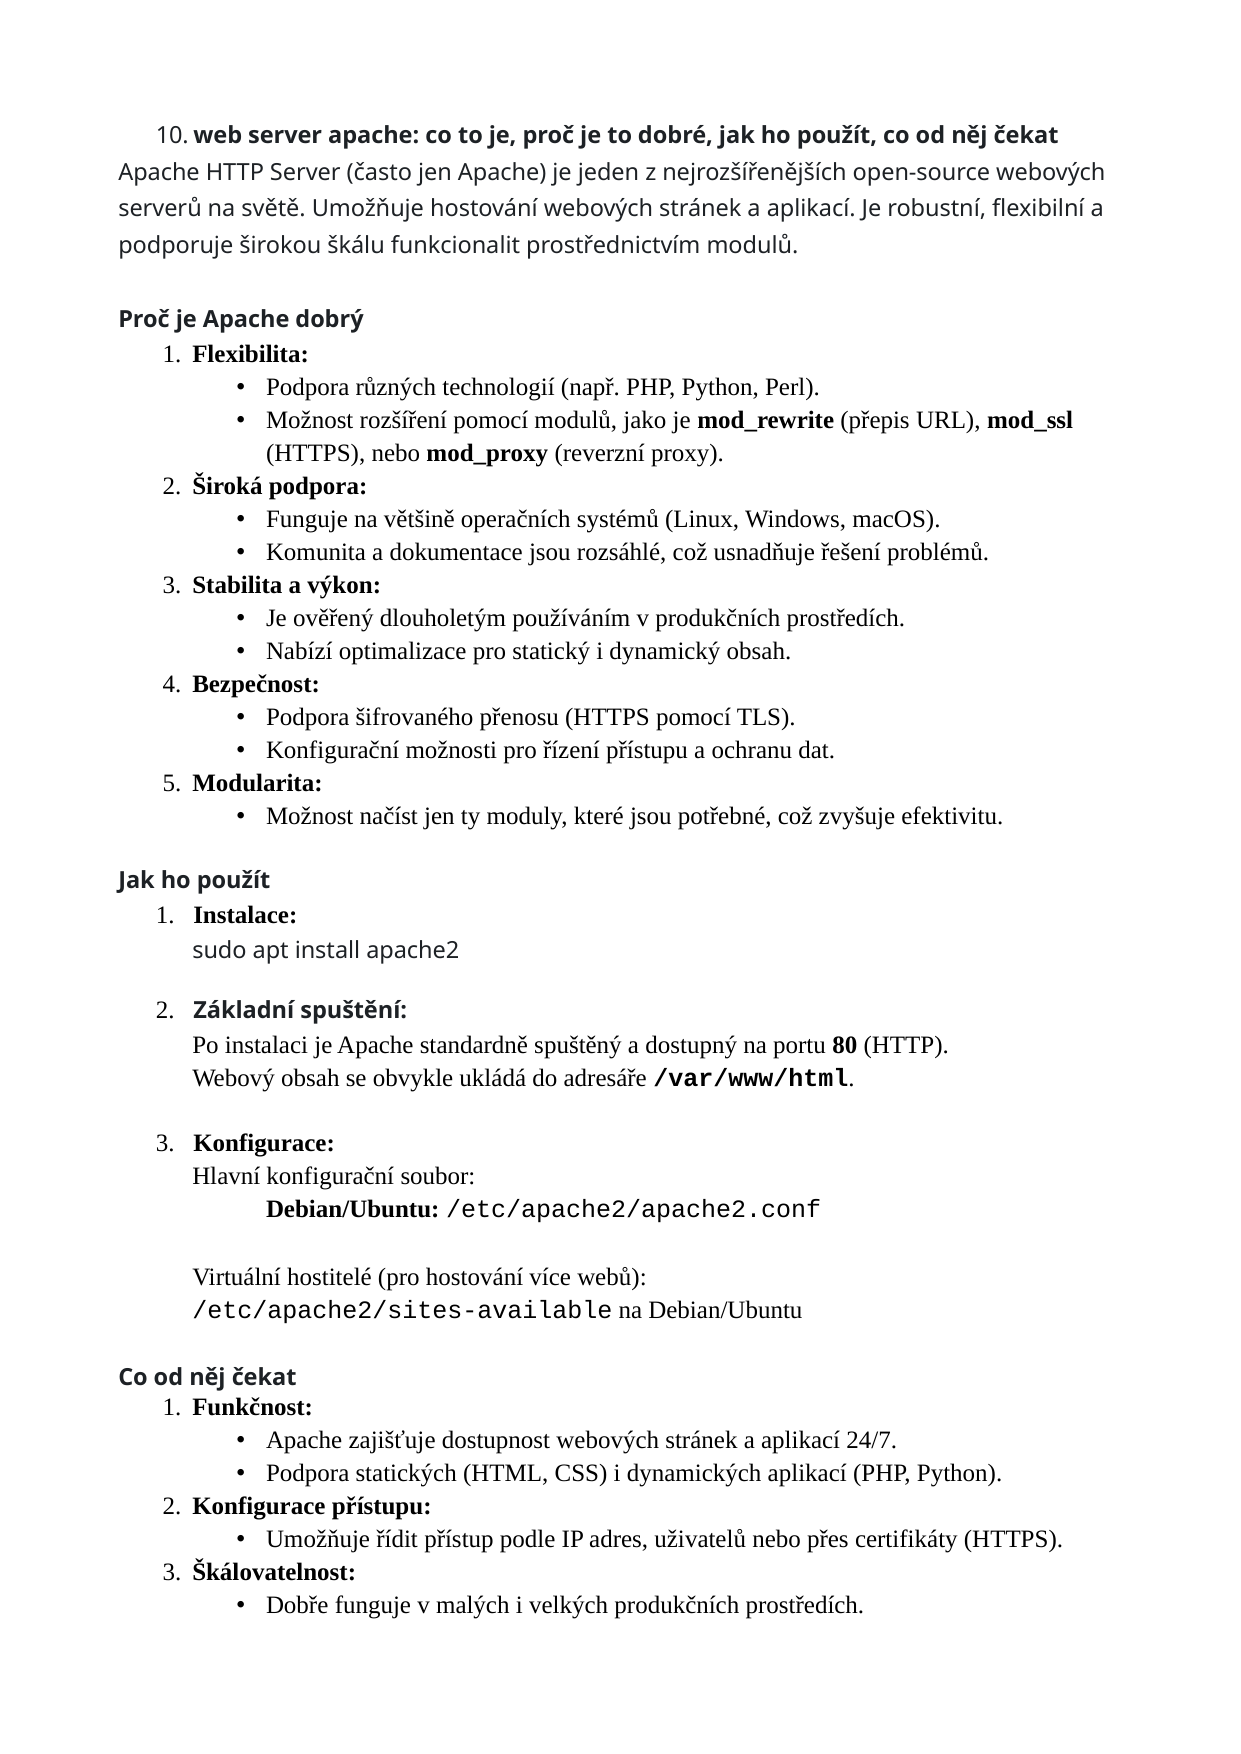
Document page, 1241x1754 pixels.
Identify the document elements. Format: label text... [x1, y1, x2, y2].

text Apache HTTP Server (často jen Apache) je jeden z nejrozšířenějších open-source webových serverů na světě. Umožňuje hostování webových stránek a aplikací. Je robustní, flexibilní a podporuje širokou škálu funkcionalit prostřednictvím modulů. [118, 155, 1122, 260]
list Konfigurace: [156, 1128, 1122, 1157]
list Možnost rozšíření pomocí modulů, jako je mod_rewrite (přepis URL), mod_ssl (HTTPS), nebo mod_proxy (reverzní proxy). [236, 405, 1122, 467]
text Debian/Ubuntu: /etc/apache2/apache2.conf [118, 1194, 1122, 1225]
subtitle Co od něj čekat [118, 1360, 1122, 1392]
text Webový obsah se obvykle ukládá do adresáře /var/www/html. [118, 1063, 1122, 1094]
list Je ověřený dlouholetým používáním v produkčních prostředích. [236, 603, 1122, 632]
list Podpora různých technologií (např. PHP, Python, Perl). [236, 372, 1122, 401]
list Široká podpora: [162, 471, 1122, 499]
list Dobře funguje v malých i velkých produkčních prostředích. [236, 1590, 1122, 1619]
list Funguje na většině operačních systémů (Linux, Windows, macOS). [236, 504, 1122, 533]
list Konfigurace přístupu: [162, 1491, 1122, 1520]
list Komunita a dokumentace jsou rozsáhlé, což usnadňuje řešení problémů. [236, 537, 1122, 566]
list Podpora šifrovaného přenosu (HTTPS pomocí TLS). [236, 702, 1122, 731]
text sudo apt install apache2 [118, 933, 1122, 965]
text Virtuální hostitelé (pro hostování více webů): [118, 1262, 1122, 1291]
list Instalace: [156, 900, 1122, 929]
text Hlavní konfigurační soubor: [118, 1161, 1122, 1190]
subtitle Jak ho použít [118, 863, 1122, 896]
list Modularita: [162, 768, 1122, 797]
list Stabilita a výkon: [162, 570, 1122, 599]
list web server apache: co to je, proč je to dobré, jak ho použít, co od něj čekat [156, 118, 1122, 150]
list Možnost načíst jen ty moduly, které jsou potřebné, což zvyšuje efektivitu. [236, 801, 1122, 830]
text Po instalaci je Apache standardně spuštěný a dostupný na portu 80 (HTTP). [118, 1030, 1122, 1059]
list Flexibilita: [162, 339, 1122, 367]
list Nabízí optimalizace pro statický i dynamický obsah. [236, 636, 1122, 665]
list Umožňuje řídit přístup podle IP adres, uživatelů nebo přes certifikáty (HTTPS). [236, 1524, 1122, 1553]
text /etc/apache2/sites-available na Debian/Ubuntu [118, 1295, 1122, 1326]
list Konfigurační možnosti pro řízení přístupu a ochranu dat. [236, 735, 1122, 764]
list Základní spuštění: [156, 994, 1122, 1026]
list Funkčnost: [162, 1392, 1122, 1421]
subtitle Proč je Apache dobrý [118, 302, 1122, 334]
list Apache zajišťuje dostupnost webových stránek a aplikací 24/7. [236, 1425, 1122, 1454]
list Podpora statických (HTML, CSS) i dynamických aplikací (PHP, Python). [236, 1458, 1122, 1487]
list Škálovatelnost: [162, 1557, 1122, 1586]
list Bezpečnost: [162, 669, 1122, 698]
